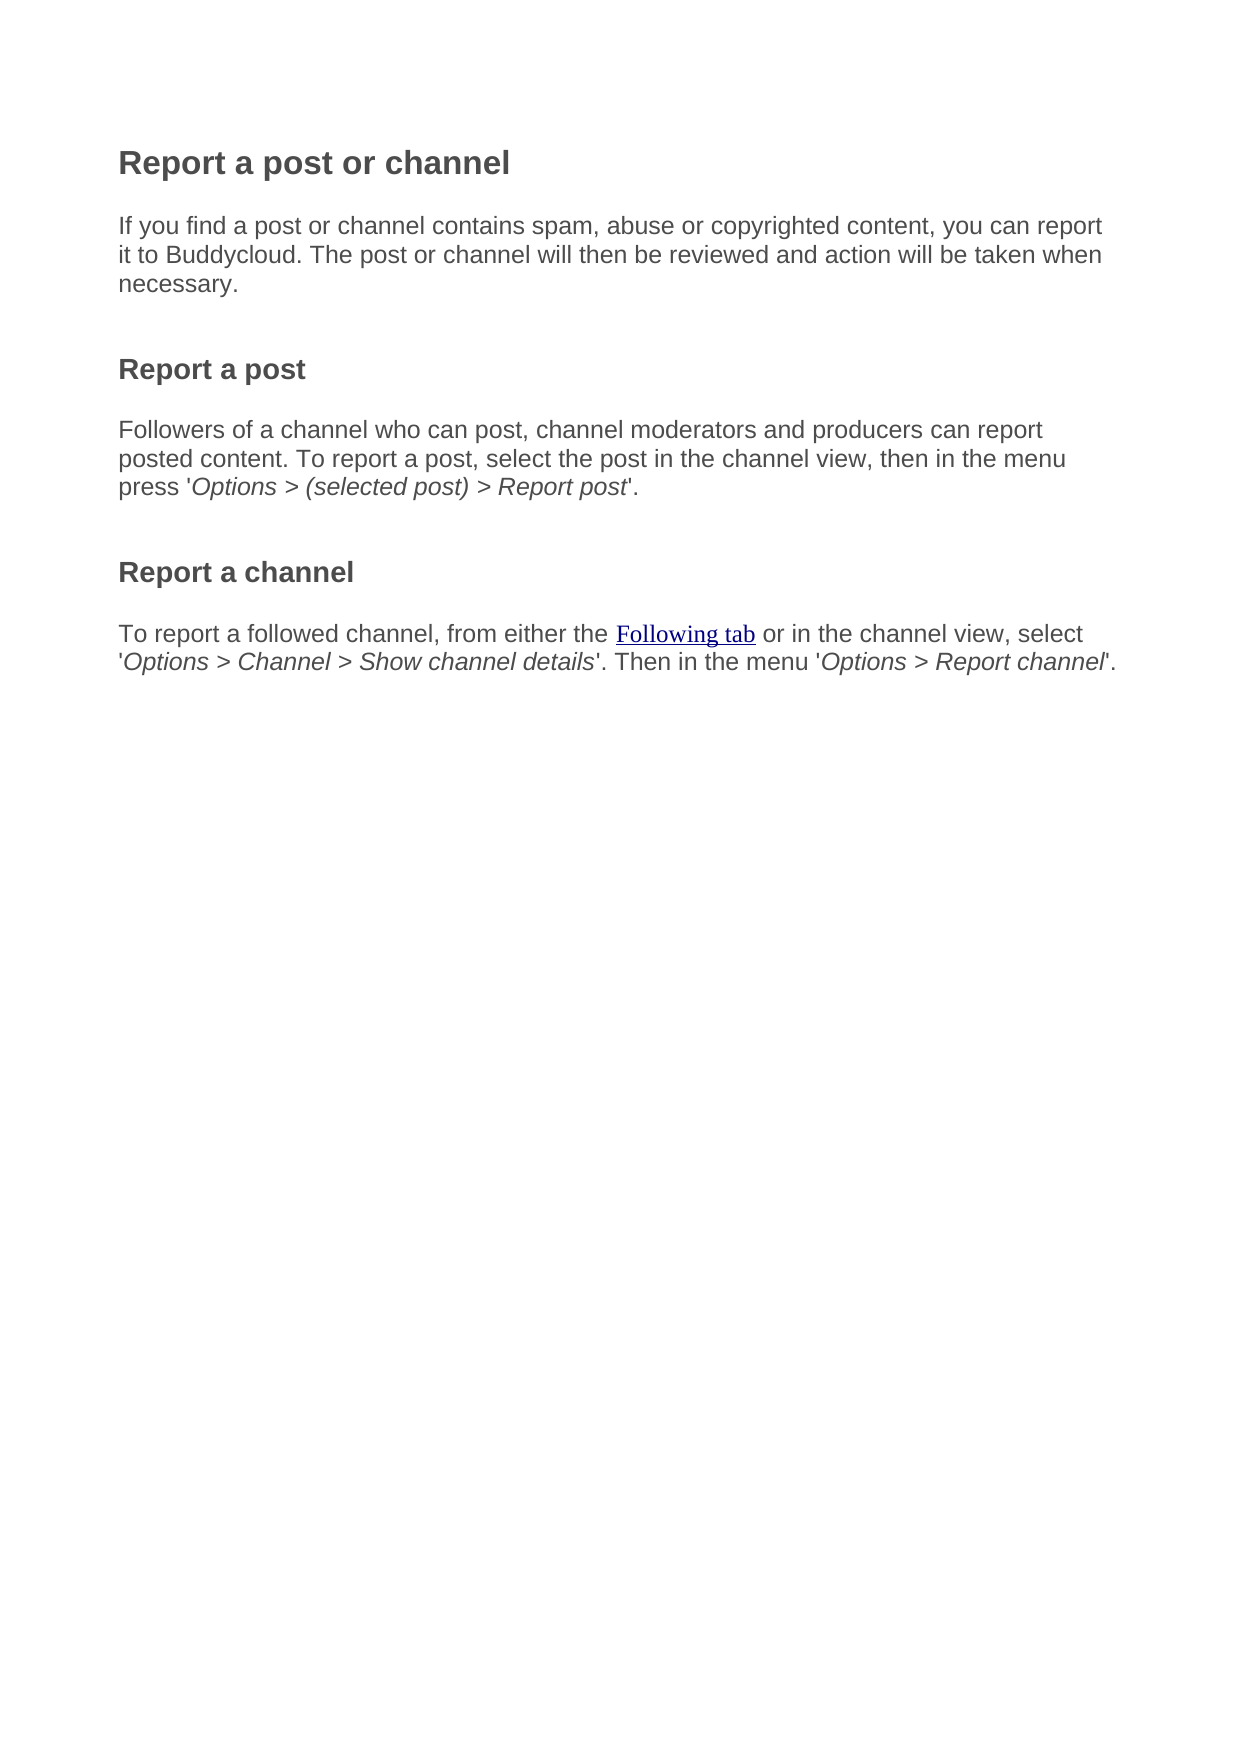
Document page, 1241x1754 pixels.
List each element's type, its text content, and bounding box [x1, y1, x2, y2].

subtitle Report a post or channel [118, 143, 1122, 182]
text If you find a post or channel contains spam, abuse or copyrighted content, you can report it to Buddycloud. The post or channel will then be reviewed and action will be taken when necessary. [118, 211, 1122, 297]
subtitle Report a post [118, 352, 1122, 385]
text To report a followed channel, from either the Following tab or in the channel view, select 'Options > Channel > Show channel details'. Then in the menu 'Options > Report channel'. [118, 618, 1122, 676]
subtitle Report a channel [118, 556, 1122, 589]
text Followers of a channel who can post, channel moderators and producers can report posted content. To report a post, select the post in the channel view, then in the menu press 'Options > (selected post) > Report post'. [118, 415, 1122, 501]
